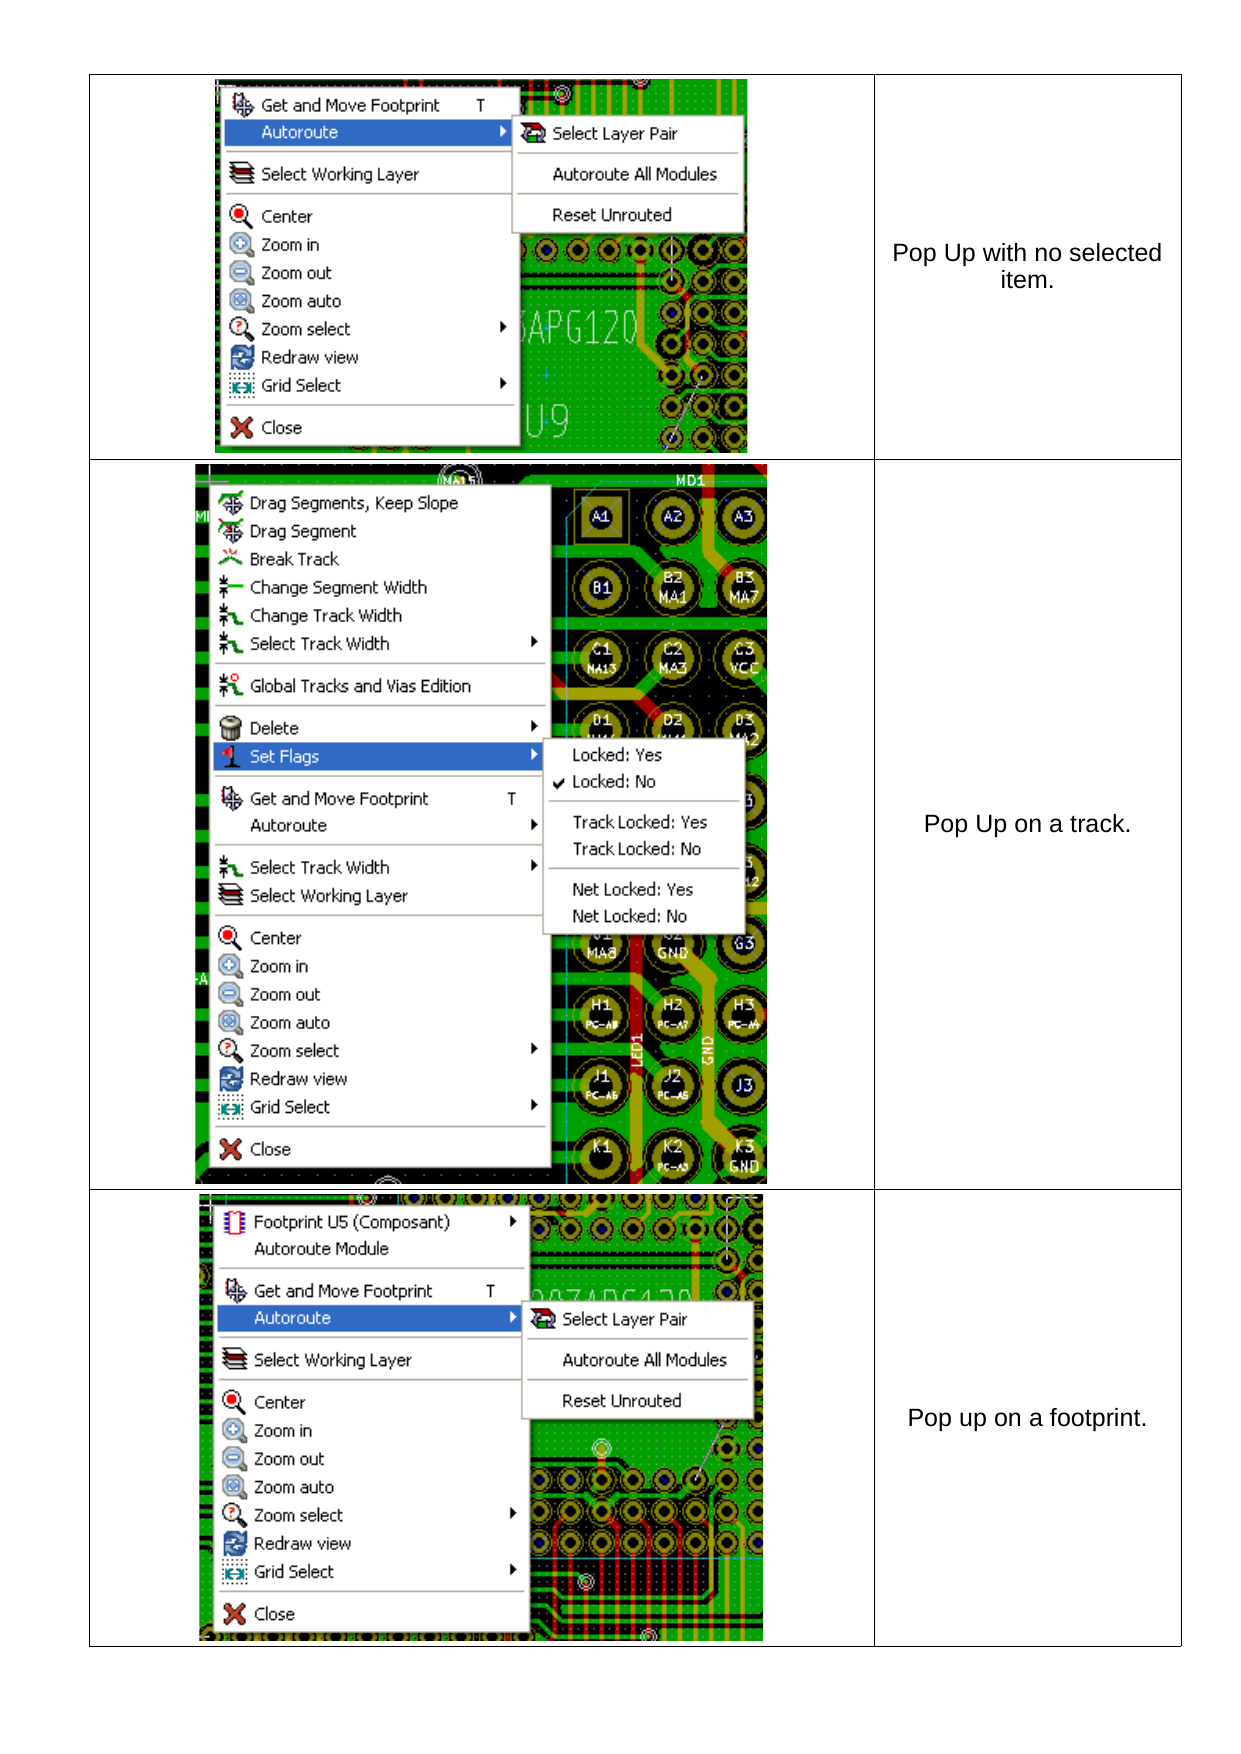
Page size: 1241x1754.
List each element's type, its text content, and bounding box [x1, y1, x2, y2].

table_cell [90, 460, 874, 1189]
table_header [90, 75, 874, 459]
picture [215, 79, 748, 453]
table_header Pop Up with no selected item. [875, 75, 1181, 459]
picture [195, 464, 768, 1184]
table_cell [90, 1190, 874, 1646]
table_cell Pop up on a footprint. [875, 1190, 1181, 1646]
table_cell Pop Up on a track. [875, 460, 1181, 1189]
picture [199, 1194, 764, 1641]
